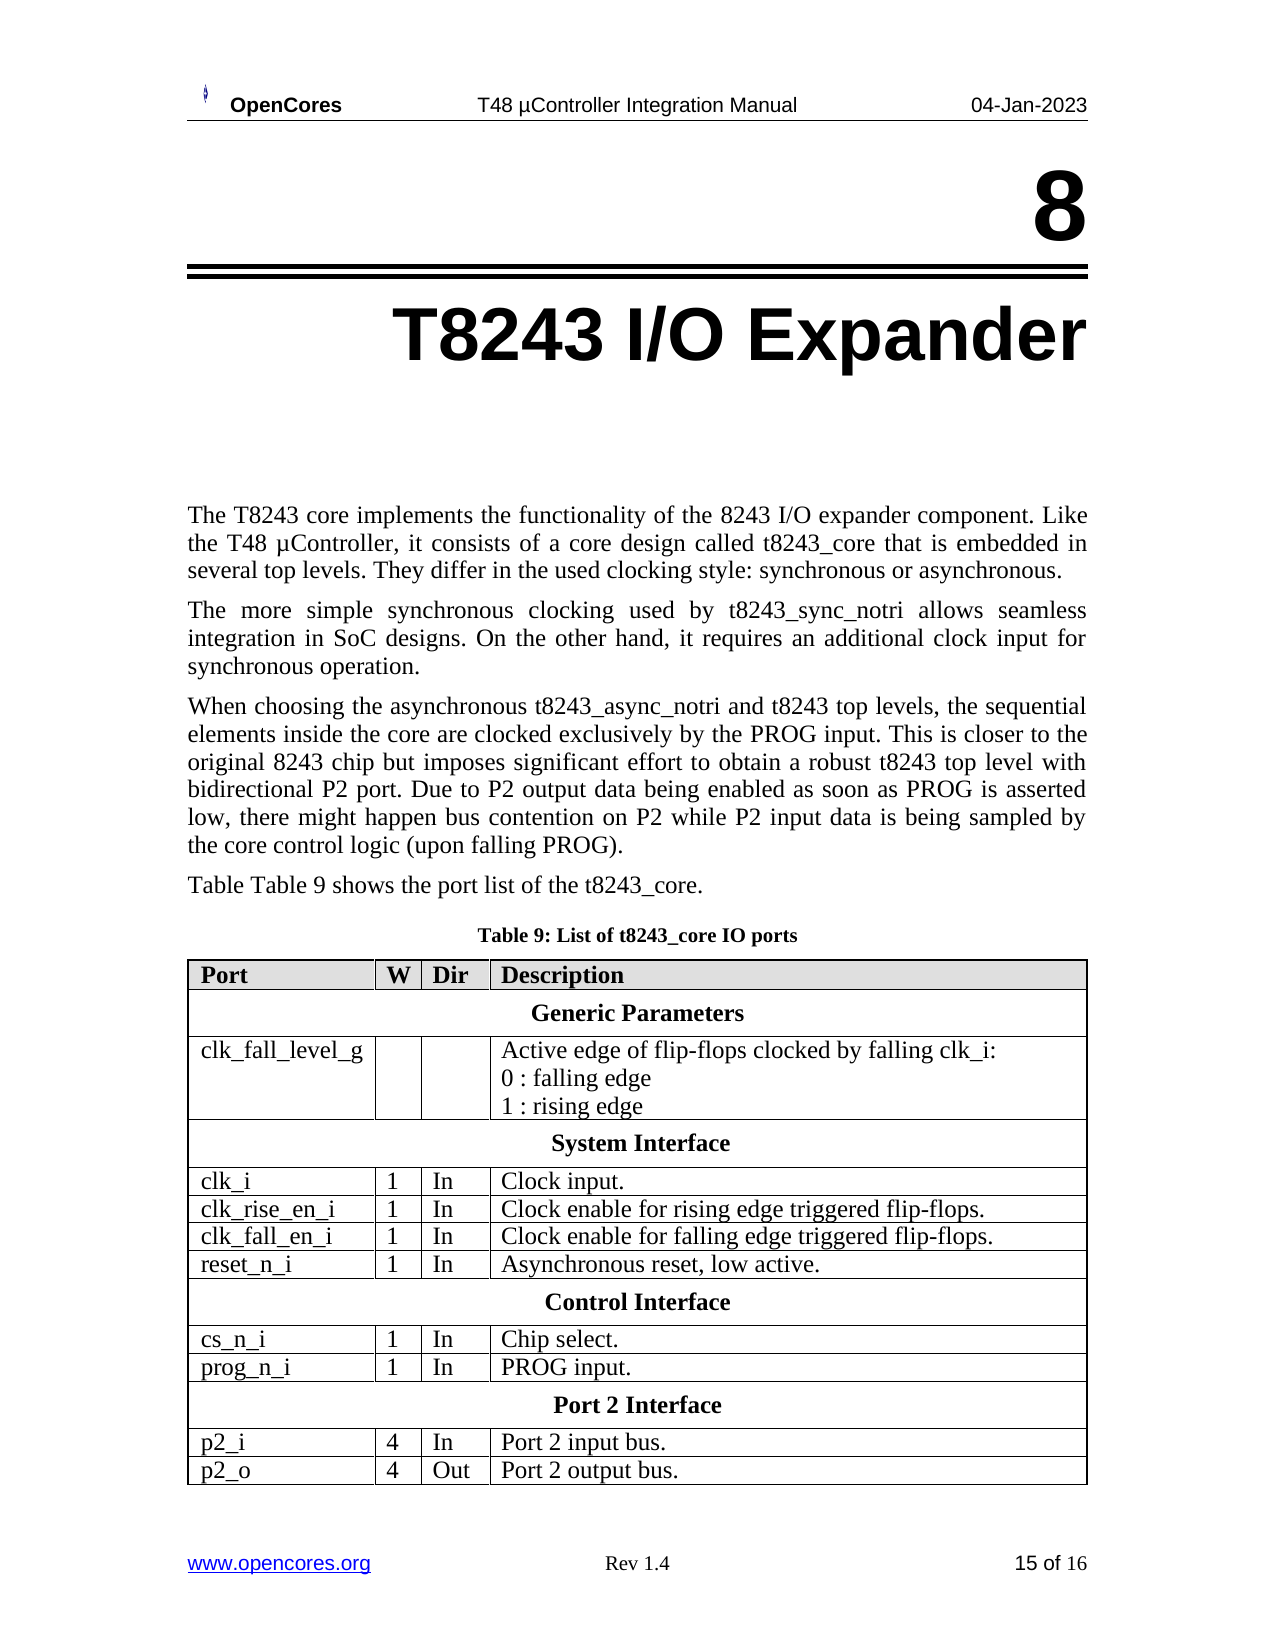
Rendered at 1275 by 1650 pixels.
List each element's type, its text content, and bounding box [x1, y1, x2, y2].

table_cell In [422, 1429, 489, 1456]
table_cell 4 [376, 1429, 421, 1456]
table_cell clk_fall_level_g [189, 1037, 374, 1119]
table_cell p2_i [189, 1429, 374, 1456]
table_cell Clock enable for rising edge triggered flip-flops. [491, 1196, 1086, 1222]
table_cell 1 [376, 1223, 421, 1250]
table_cell 1 [376, 1168, 421, 1195]
table_cell clk_i [189, 1168, 374, 1195]
table_header Dir [422, 961, 489, 989]
table_cell prog_n_i [189, 1354, 374, 1381]
table_cell 4 [376, 1457, 421, 1484]
table_cell In [422, 1196, 489, 1222]
text When choosing the asynchronous t8243_async_notri and t8243 top levels, the sequential elements inside the core are clocked exclusively by the PROG input. This is closer to the original 8243 chip but imposes significant effort to obtain a robust t8243 top level with bidirectional P2 port. Due to P2 output data being enabled as soon as PROG is asserted low, there might happen bus contention on P2 while P2 input data is being sampled by the core control logic (upon falling PROG). [187, 692, 1088, 858]
table_cell Chip select. [491, 1326, 1086, 1353]
table_cell Clock enable for falling edge triggered flip-flops. [491, 1223, 1086, 1250]
text The T8243 core implements the functionality of the 8243 I/O expander component. Like the T48 µController, it consists of a core design called t8243_core that is embedded in several top levels. They differ in the used clocking style: synchronous or asynchronous. [187, 501, 1088, 584]
table_cell 1 [376, 1326, 421, 1353]
table_cell Port 2 Interface [189, 1382, 1086, 1428]
table_cell In [422, 1251, 489, 1278]
table_cell cs_n_i [189, 1326, 374, 1353]
table_cell 1 [376, 1196, 421, 1222]
table_cell Clock input. [491, 1168, 1086, 1195]
table_header W [376, 961, 421, 989]
table_cell In [422, 1326, 489, 1353]
text Table 9: List of t8243_core IO ports [187, 924, 1088, 947]
table_cell reset_n_i [189, 1251, 374, 1278]
table_cell Generic Parameters [189, 990, 1086, 1036]
table_cell Asynchronous reset, low active. [491, 1251, 1086, 1278]
text Table 9 shows the port list of the t8243_core. [187, 871, 1088, 899]
subtitle T8243 I/O Expander [187, 292, 1088, 376]
table_cell Active edge of flip-flops clocked by falling clk_i: 0 : falling edge 1 : rising edge [491, 1037, 1086, 1119]
table_cell p2_o [189, 1457, 374, 1484]
table_cell clk_rise_en_i [189, 1196, 374, 1222]
table_cell Port 2 input bus. [491, 1429, 1086, 1456]
text The more simple synchronous clocking used by t8243_sync_notri allows seamless integration in SoC designs. On the other hand, it requires an additional clock input for synchronous operation. [187, 597, 1088, 680]
table_cell PROG input. [491, 1354, 1086, 1381]
table_cell In [422, 1354, 489, 1381]
table_cell [422, 1037, 489, 1119]
table_header Description [491, 961, 1086, 989]
table_cell System Interface [189, 1120, 1086, 1167]
table_cell In [422, 1223, 489, 1250]
table_cell clk_fall_en_i [189, 1223, 374, 1250]
table_cell Port 2 output bus. [491, 1457, 1086, 1484]
table_cell 1 [376, 1251, 421, 1278]
table_cell [376, 1037, 421, 1119]
table_cell 1 [376, 1354, 421, 1381]
table_cell Out [422, 1457, 489, 1484]
table_cell Control Interface [189, 1279, 1086, 1325]
table_cell In [422, 1168, 489, 1195]
table_header Port [189, 961, 374, 989]
